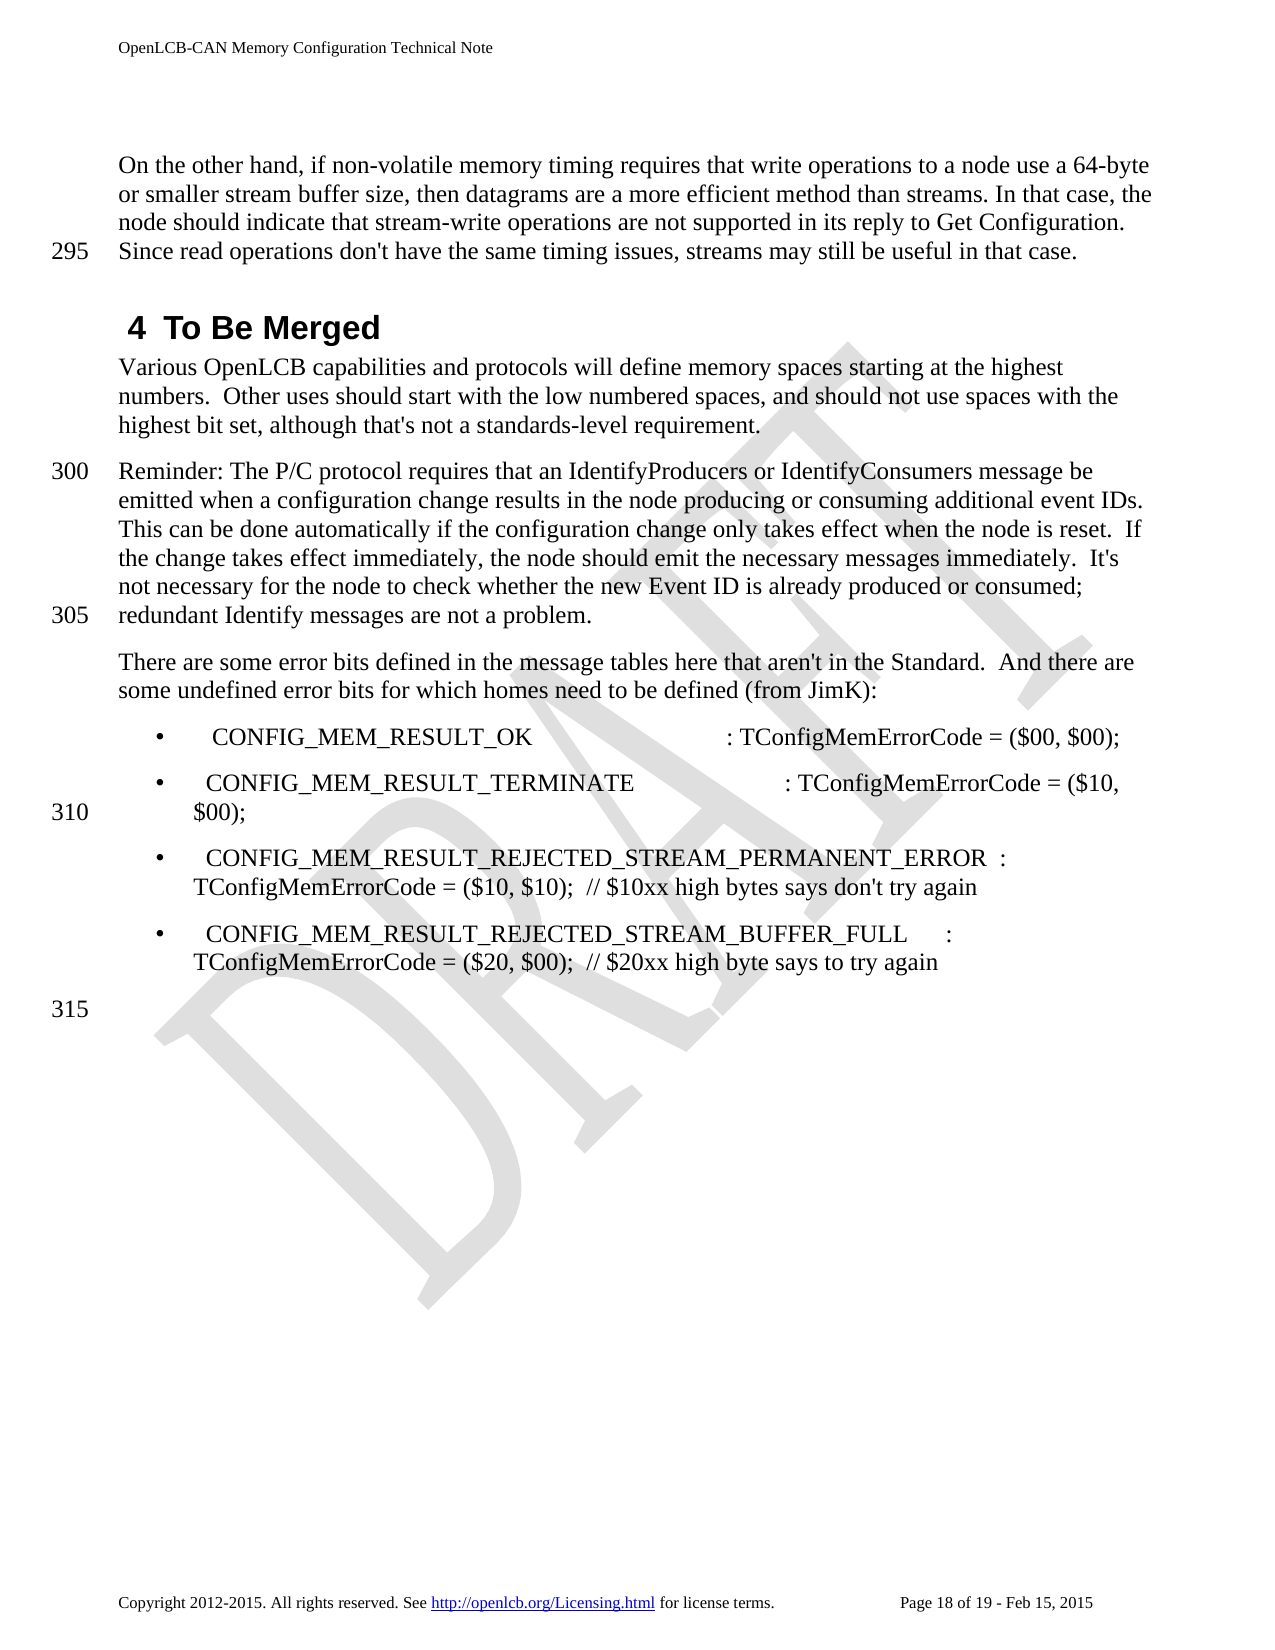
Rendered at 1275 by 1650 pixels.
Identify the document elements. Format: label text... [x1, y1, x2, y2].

text On the other hand, if non-volatile memory timing requires that write operations to a node use a 64-byte or smaller stream buffer size, then datagrams are a more efficient method than streams. In that case, the node should indicate that stream-write operations are not supported in its reply to Get Configuration. Since read operations don't have the same timing issues, streams may still be useful in that case. [118, 150, 1157, 265]
list CONFIG_MEM_RESULT_OK : TConfigMemErrorCode = ($00, $00); [561, 722, 617, 751]
text Various OpenLCB capabilities and protocols will define memory spaces starting at the highest numbers. Other uses should start with the low numbered spaces, and should not use spaces with the highest bit set, although that's not a standards-level requirement. [815, 352, 1157, 439]
list CONFIG_MEM_RESULT_OK : TConfigMemErrorCode = ($00, $00); [630, 722, 811, 751]
list CONFIG_MEM_RESULT_OK : TConfigMemErrorCode = ($00, $00); [825, 722, 1157, 751]
text There are some error bits defined in the message tables here that aren't in the Standard. And there are some undefined error bits for which homes need to be defined (from JimK): [118, 647, 764, 704]
list CONFIG_MEM_RESULT_REJECTED_STREAM_PERMANENT_ERROR : TConfigMemErrorCode = ($10, $10); // $10xx high bytes says don't try again [367, 843, 505, 901]
list CONFIG_MEM_RESULT_REJECTED_STREAM_BUFFER_FULL : TConfigMemErrorCode = ($20, $00); // $20xx high byte says to try again [698, 919, 1157, 976]
list CONFIG_MEM_RESULT_TERMINATE : TConfigMemErrorCode = ($10, $00); [698, 768, 882, 826]
list CONFIG_MEM_RESULT_OK : TConfigMemErrorCode = ($00, $00); [156, 722, 561, 751]
list CONFIG_MEM_RESULT_TERMINATE : TConfigMemErrorCode = ($10, $00); [156, 768, 612, 826]
text There are some error bits defined in the message tables here that aren't in the Standard. And there are some undefined error bits for which homes need to be defined (from JimK): [1036, 647, 1157, 704]
subtitle To Be Merged [118, 308, 1157, 346]
text There are some error bits defined in the message tables here that aren't in the Standard. And there are some undefined error bits for which homes need to be defined (from JimK): [800, 647, 1033, 704]
list CONFIG_MEM_RESULT_REJECTED_STREAM_PERMANENT_ERROR : TConfigMemErrorCode = ($10, $10); // $10xx high bytes says don't try again [156, 843, 364, 901]
list CONFIG_MEM_RESULT_TERMINATE : TConfigMemErrorCode = ($10, $00); [592, 768, 701, 826]
list CONFIG_MEM_RESULT_REJECTED_STREAM_PERMANENT_ERROR : TConfigMemErrorCode = ($10, $10); // $10xx high bytes says don't try again [497, 843, 664, 901]
list CONFIG_MEM_RESULT_REJECTED_STREAM_BUFFER_FULL : TConfigMemErrorCode = ($20, $00); // $20xx high byte says to try again [541, 919, 716, 976]
list CONFIG_MEM_RESULT_REJECTED_STREAM_BUFFER_FULL : TConfigMemErrorCode = ($20, $00); // $20xx high byte says to try again [156, 919, 439, 976]
text Reminder: The P/C protocol requires that an IdentifyProducers or IdentifyConsumers message be emitted when a configuration change results in the node producing or consuming additional event IDs. This can be done automatically if the configuration change only takes effect when the node is reset. If the change takes effect immediately, the node should emit the necessary messages immediately. It's not necessary for the node to check whether the new Event ID is already produced or consumed; redundant Identify messages are not a problem. [860, 456, 1157, 629]
text Various OpenLCB capabilities and protocols will define memory spaces starting at the highest numbers. Other uses should start with the low numbered spaces, and should not use spaces with the highest bit set, although that's not a standards-level requirement. [118, 352, 836, 439]
list CONFIG_MEM_RESULT_TERMINATE : TConfigMemErrorCode = ($10, $00); [871, 768, 1157, 826]
list CONFIG_MEM_RESULT_REJECTED_STREAM_PERMANENT_ERROR : TConfigMemErrorCode = ($10, $10); // $10xx high bytes says don't try again [808, 843, 1157, 901]
text Reminder: The P/C protocol requires that an IdentifyProducers or IdentifyConsumers message be emitted when a configuration change results in the node producing or consuming additional event IDs. This can be done automatically if the configuration change only takes effect when the node is reset. If the change takes effect immediately, the node should emit the necessary messages immediately. It's not necessary for the node to check whether the new Event ID is already produced or consumed; redundant Identify messages are not a problem. [118, 456, 990, 629]
list CONFIG_MEM_RESULT_REJECTED_STREAM_BUFFER_FULL : TConfigMemErrorCode = ($20, $00); // $20xx high byte says to try again [425, 919, 515, 976]
list CONFIG_MEM_RESULT_REJECTED_STREAM_PERMANENT_ERROR : TConfigMemErrorCode = ($10, $10); // $10xx high bytes says don't try again [670, 843, 812, 901]
